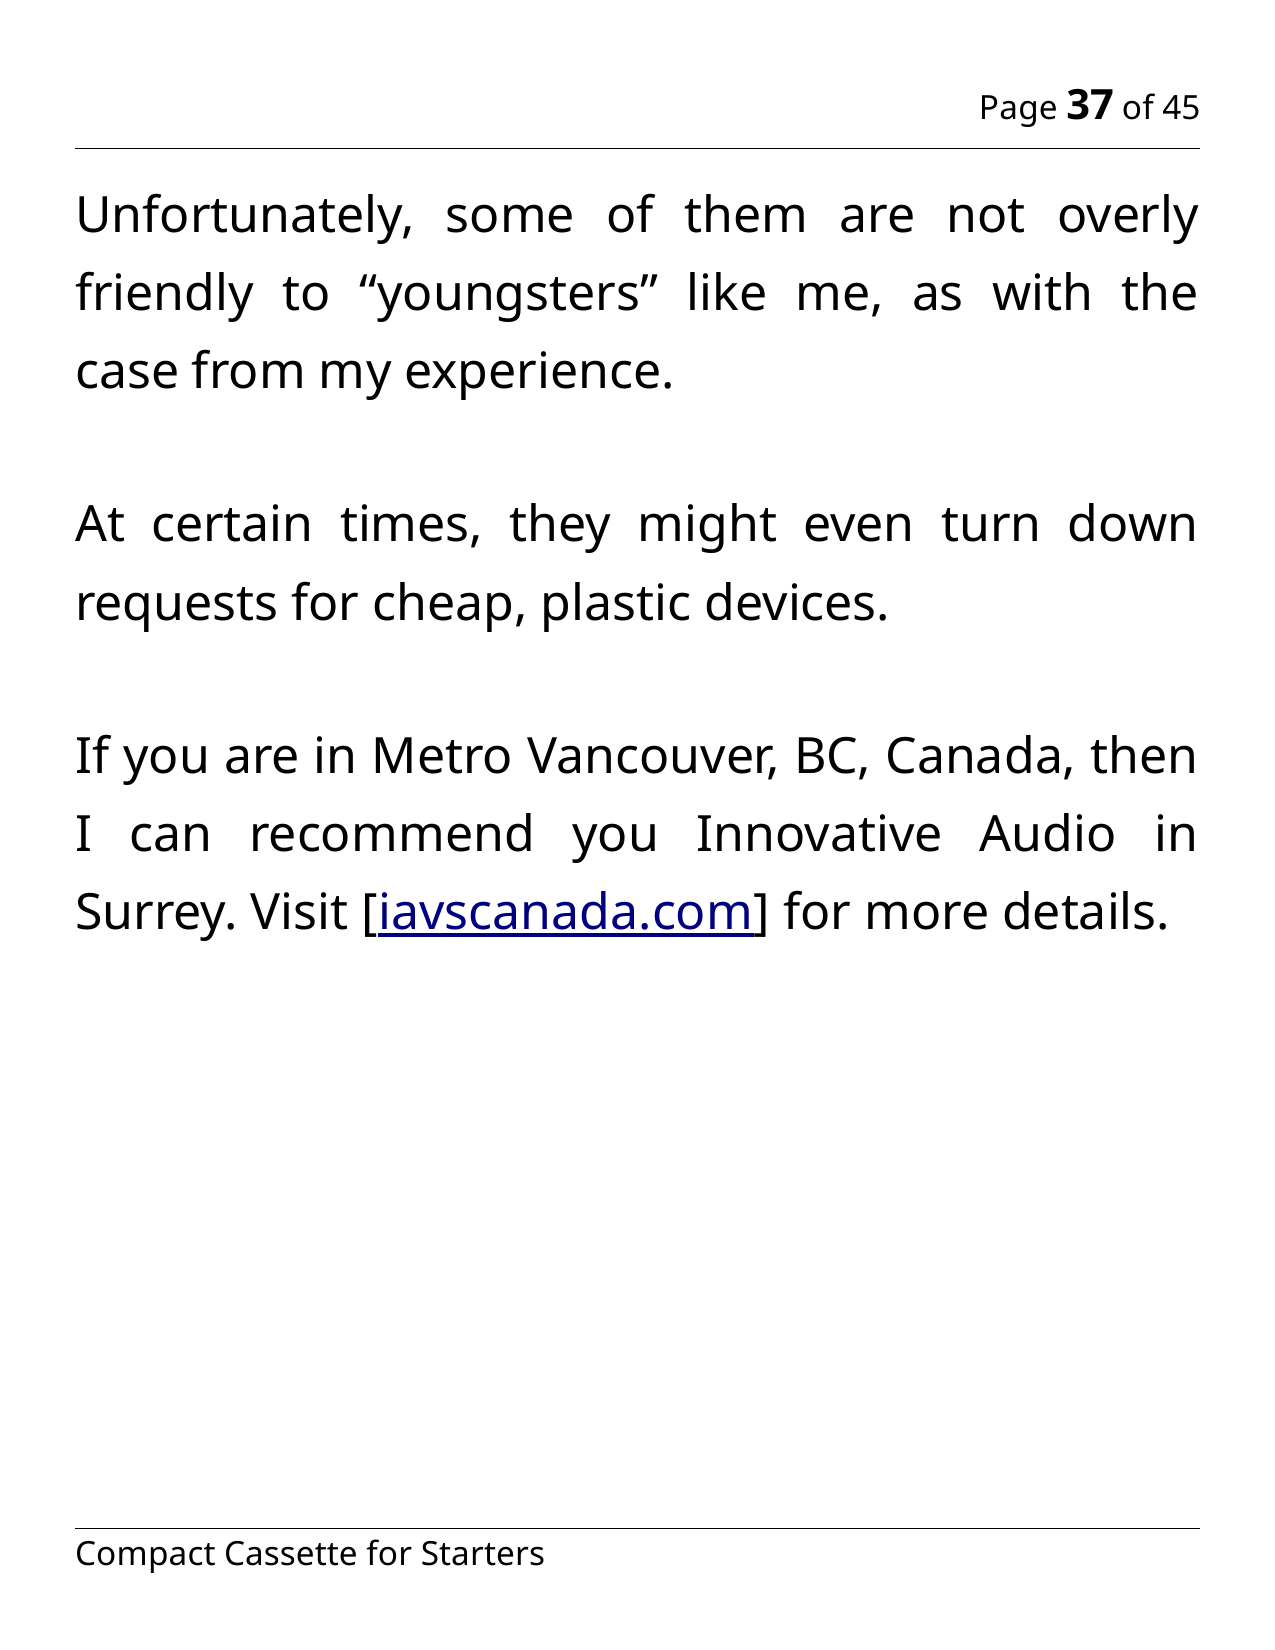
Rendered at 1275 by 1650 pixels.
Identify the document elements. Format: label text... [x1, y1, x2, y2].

text Unfortunately, some of them are not overly friendly to “youngsters” like me, as with the case from my experience. [75, 179, 1200, 403]
text If you are in Metro Vancouver, BC, Canada, then I can recommend you Innovative Audio in Surrey. Visit [iavscanada.com] for more details. [75, 719, 1200, 944]
text At certain times, they might even turn down requests for cheap, plastic devices. [75, 488, 1200, 634]
